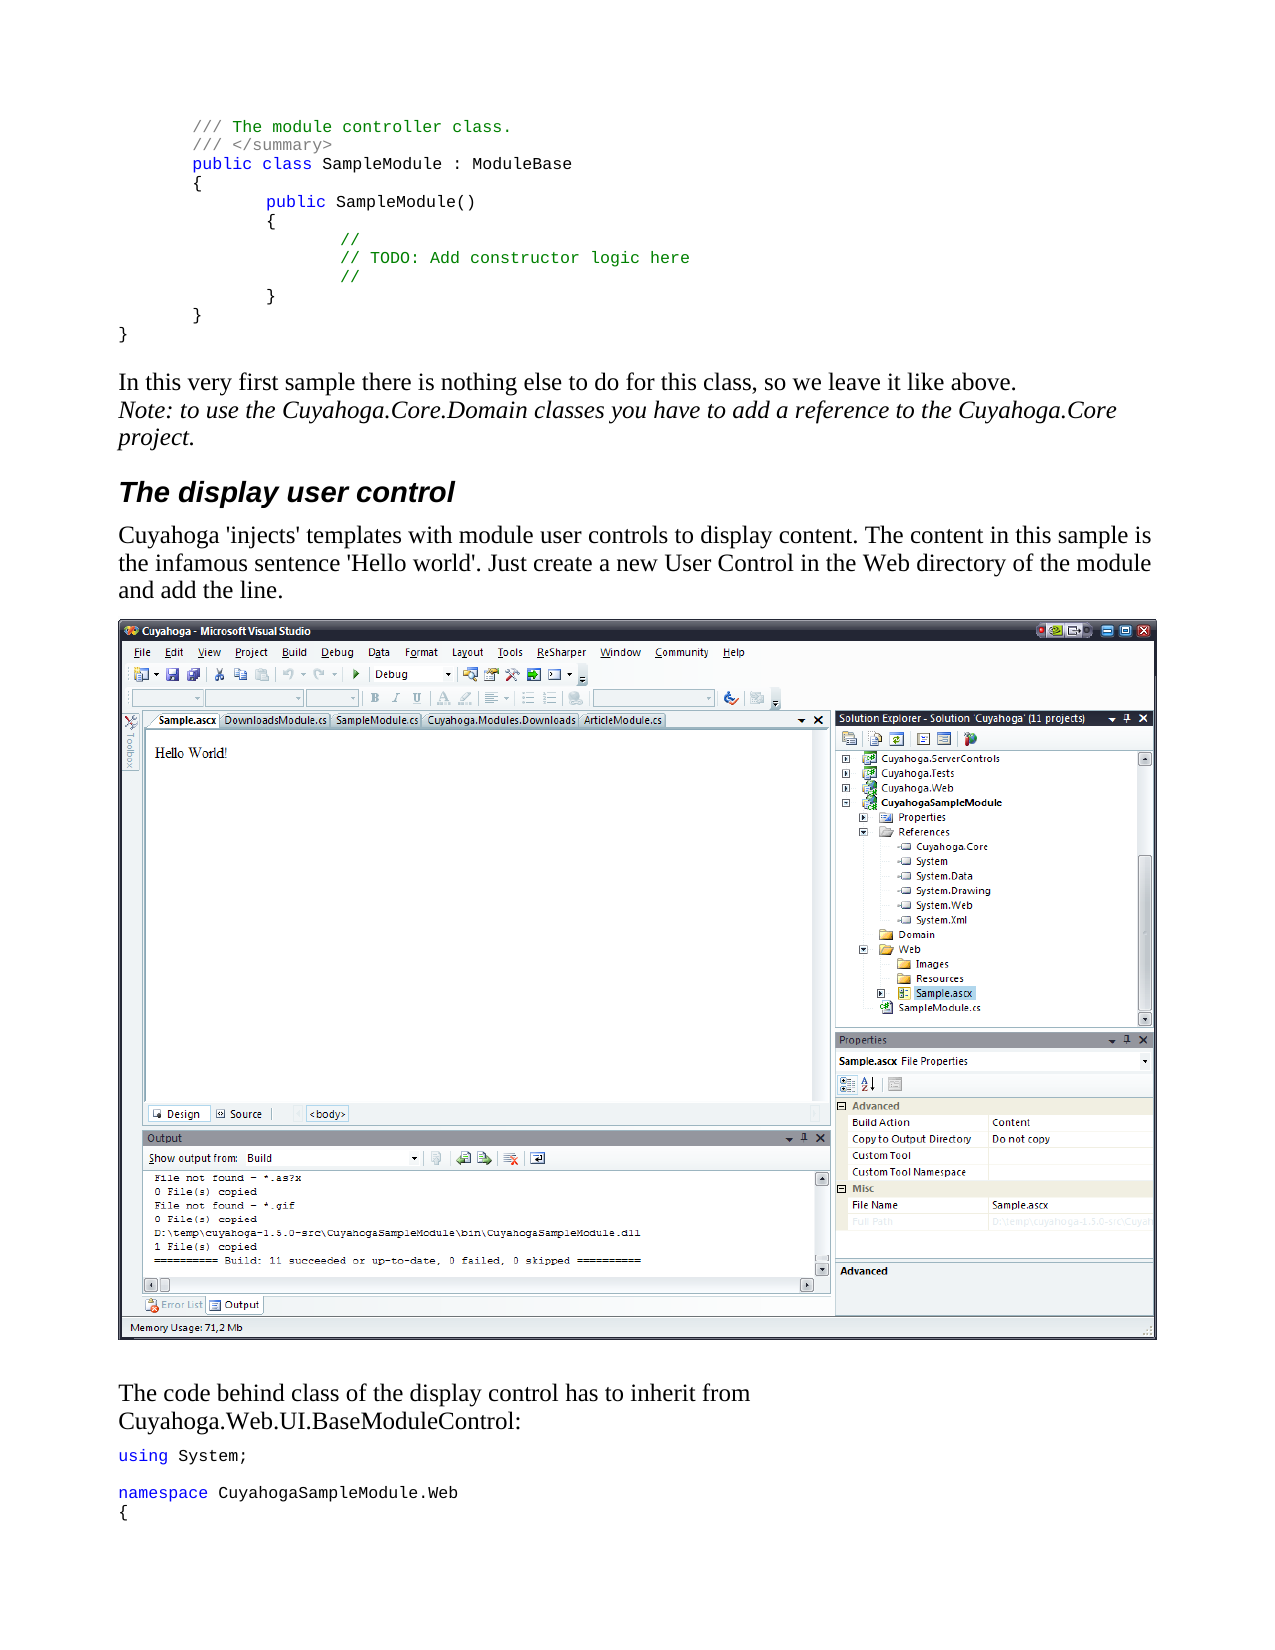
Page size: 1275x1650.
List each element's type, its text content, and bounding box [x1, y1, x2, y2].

text public SampleModule() [118, 193, 1157, 212]
text { [118, 175, 1157, 193]
text { [118, 1504, 1157, 1523]
text // [118, 231, 1157, 250]
text // TODO: Add constructor logic here [118, 250, 1157, 269]
text public class SampleModule : ModuleBase [118, 156, 1157, 175]
text } [118, 326, 1157, 344]
text The code behind class of the display control has to inherit from Cuyahoga.Web.UI.BaseModuleControl: [118, 1379, 1157, 1435]
text namespace CuyahogaSampleModule.Web [118, 1485, 1157, 1504]
text In this very first sample there is nothing else to do for this class, so we leave it like above. [118, 368, 1157, 396]
subtitle The display user control [118, 476, 1157, 509]
text // [118, 269, 1157, 288]
text } [118, 288, 1157, 307]
text { [118, 212, 1157, 231]
picture [118, 616, 1157, 1340]
text /// </summary> [118, 137, 1157, 156]
text /// The module controller class. [118, 118, 1157, 137]
text Note: to use the Cuyahoga.Core.Domain classes you have to add a reference to the Cuyahoga.Core project. [118, 396, 1157, 451]
text using System; [118, 1447, 1157, 1466]
text } [118, 307, 1157, 326]
text Cuyahoga 'injects' templates with module user controls to display content. The content in this sample is the infamous sentence 'Hello world'. Just create a new User Control in the Web directory of the module and add the line. [118, 521, 1157, 604]
